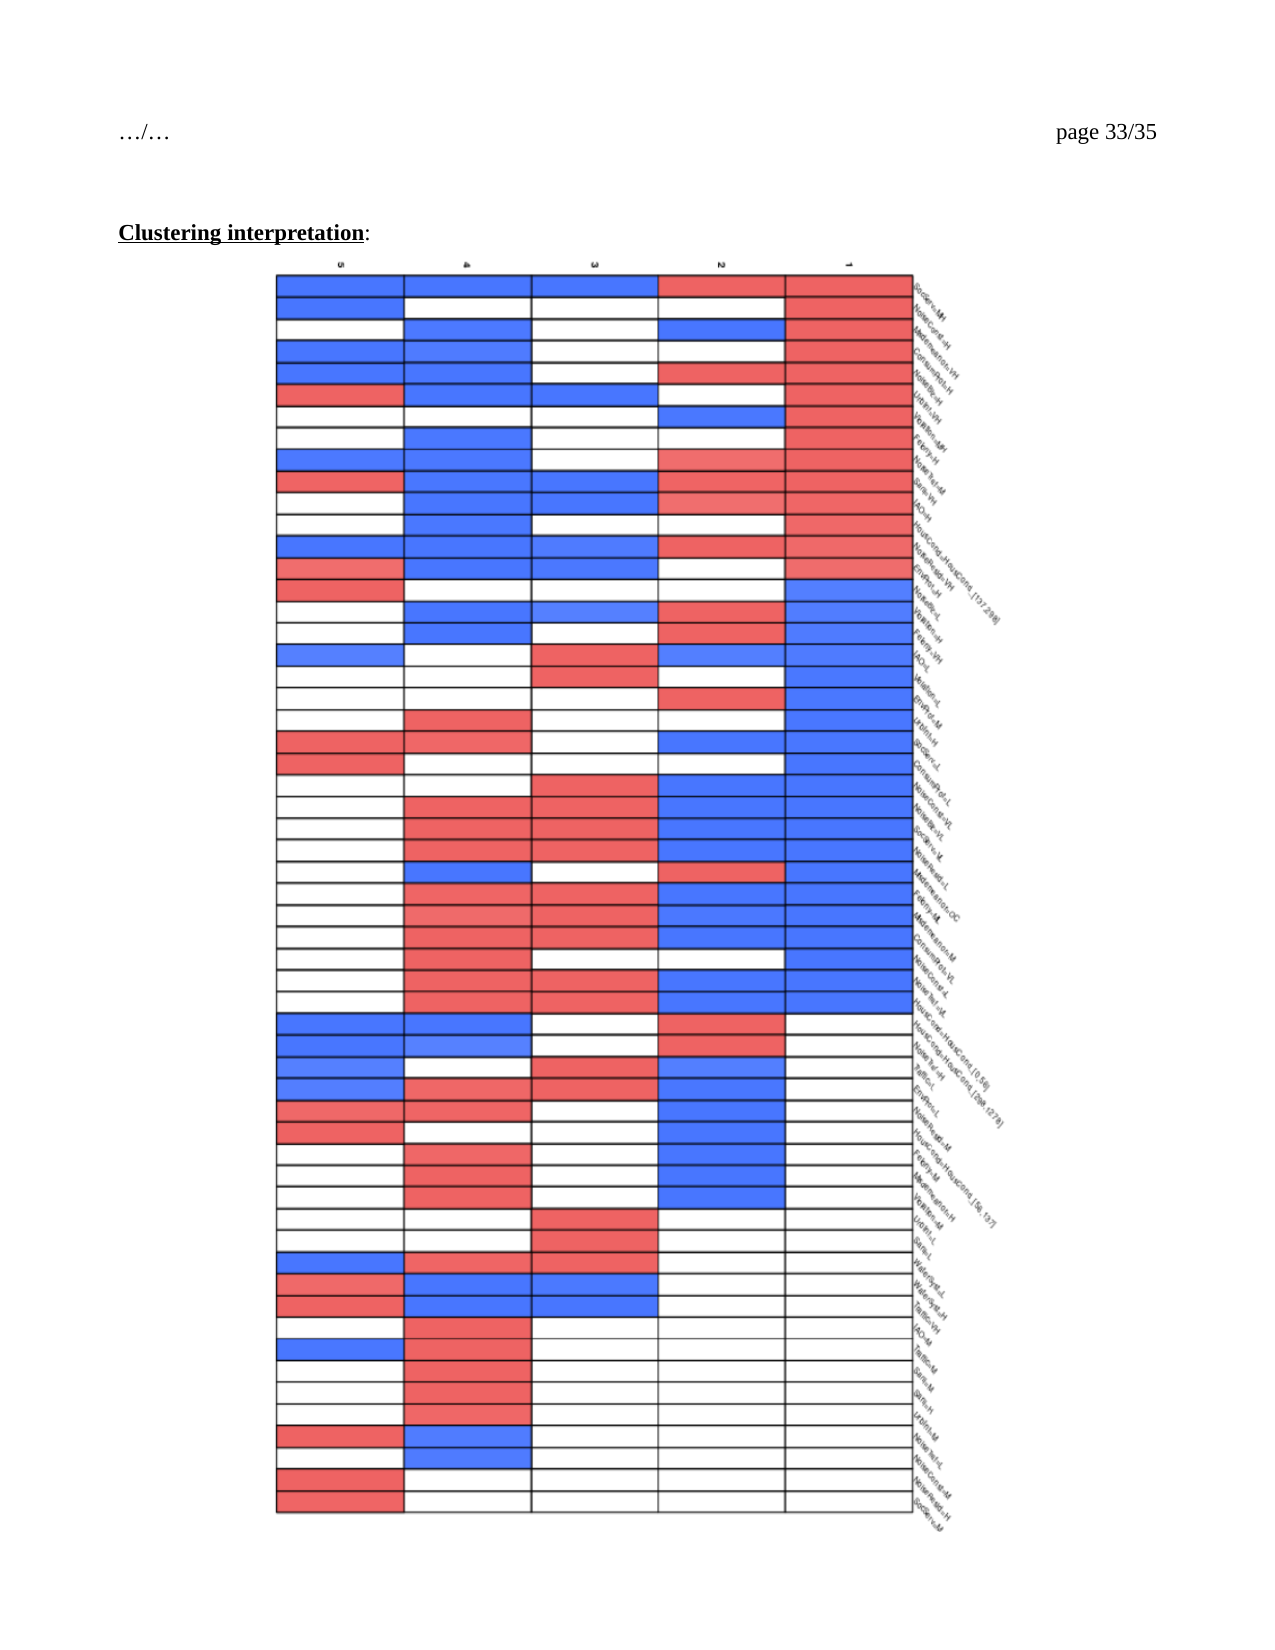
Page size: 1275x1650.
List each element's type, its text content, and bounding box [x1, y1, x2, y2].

text Clustering interpretation: [118, 219, 1157, 245]
picture [266, 258, 1010, 1532]
